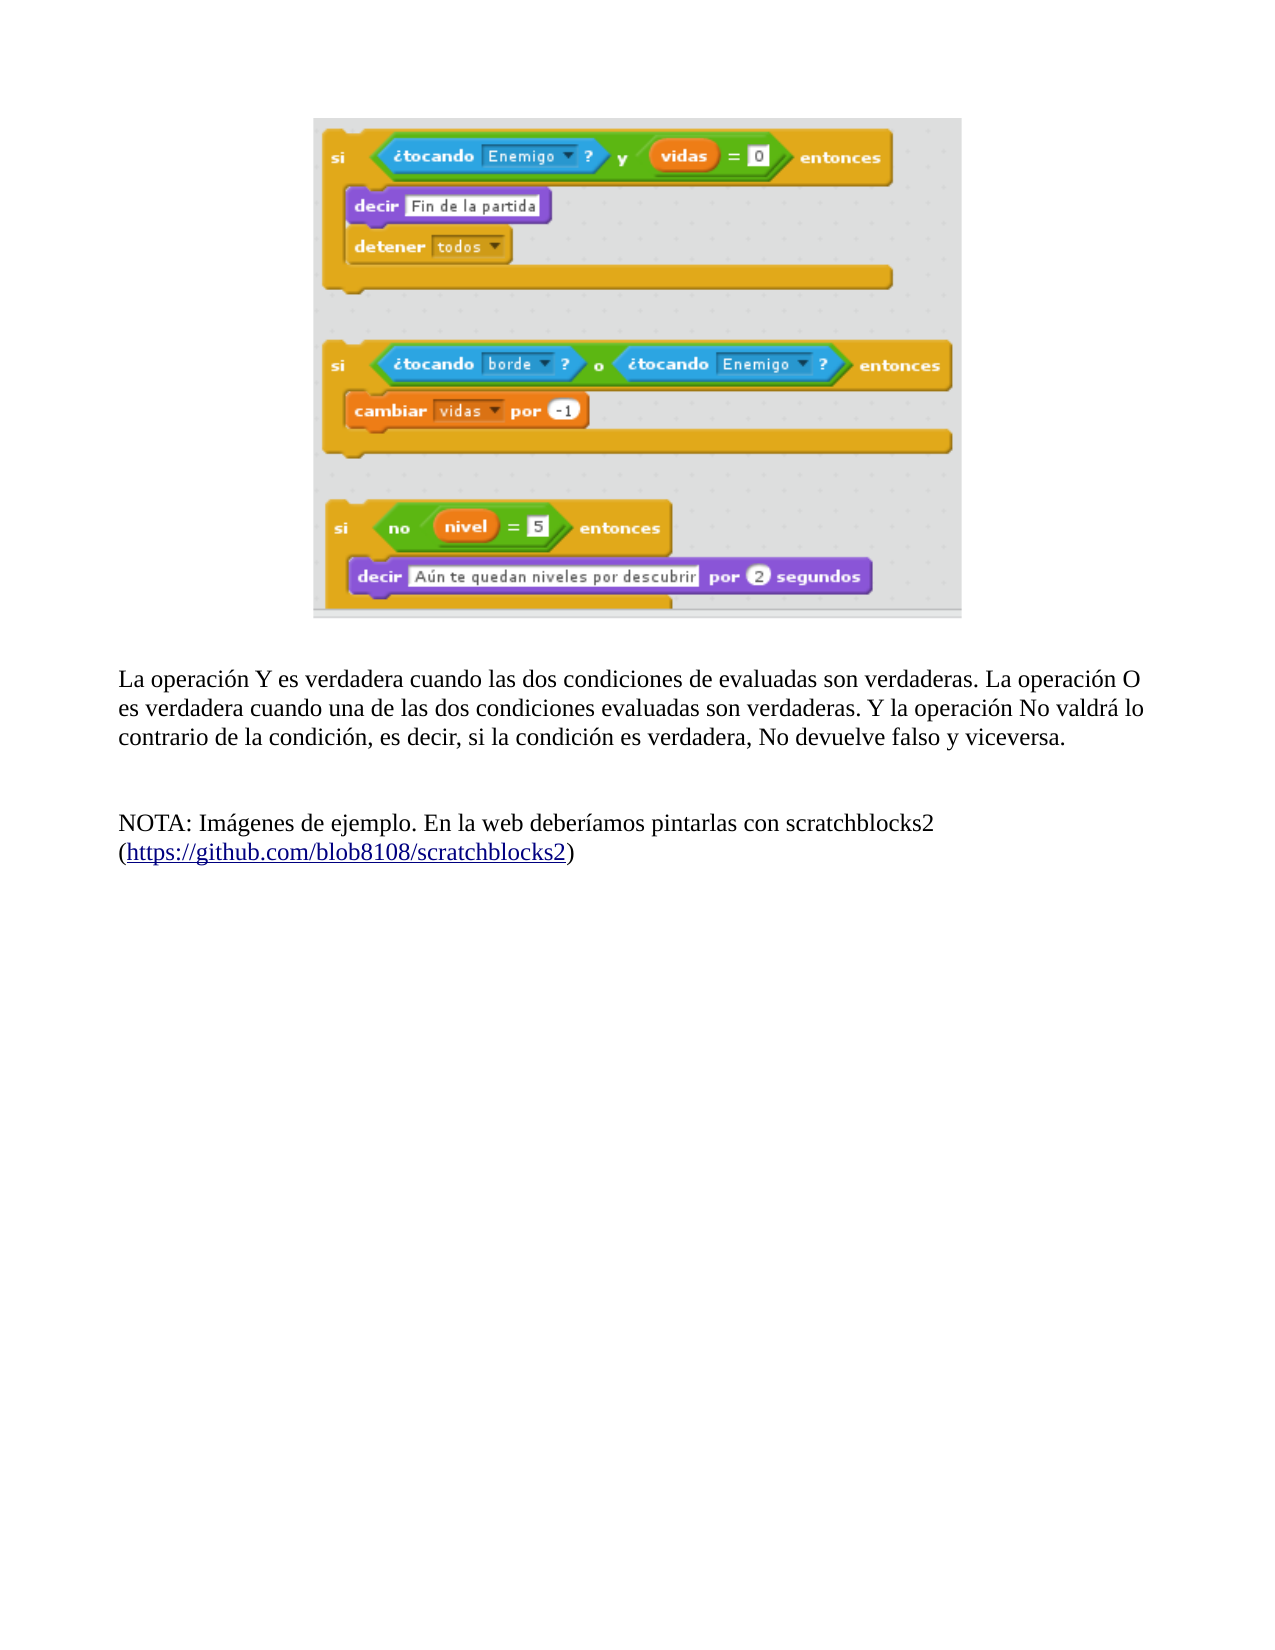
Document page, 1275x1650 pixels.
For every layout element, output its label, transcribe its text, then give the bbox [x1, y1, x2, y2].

picture [313, 118, 962, 623]
text NOTA: Imágenes de ejemplo. En la web deberíamos pintarlas con scratchblocks2 (https://github.com/blob8108/scratchblocks2) [118, 808, 1157, 866]
text La operación Y es verdadera cuando las dos condiciones de evaluadas son verdaderas. La operación O es verdadera cuando una de las dos condiciones evaluadas son verdaderas. Y la operación No valdrá lo contrario de la condición, es decir, si la condición es verdadera, No devuelve falso y viceversa. [118, 664, 1157, 751]
